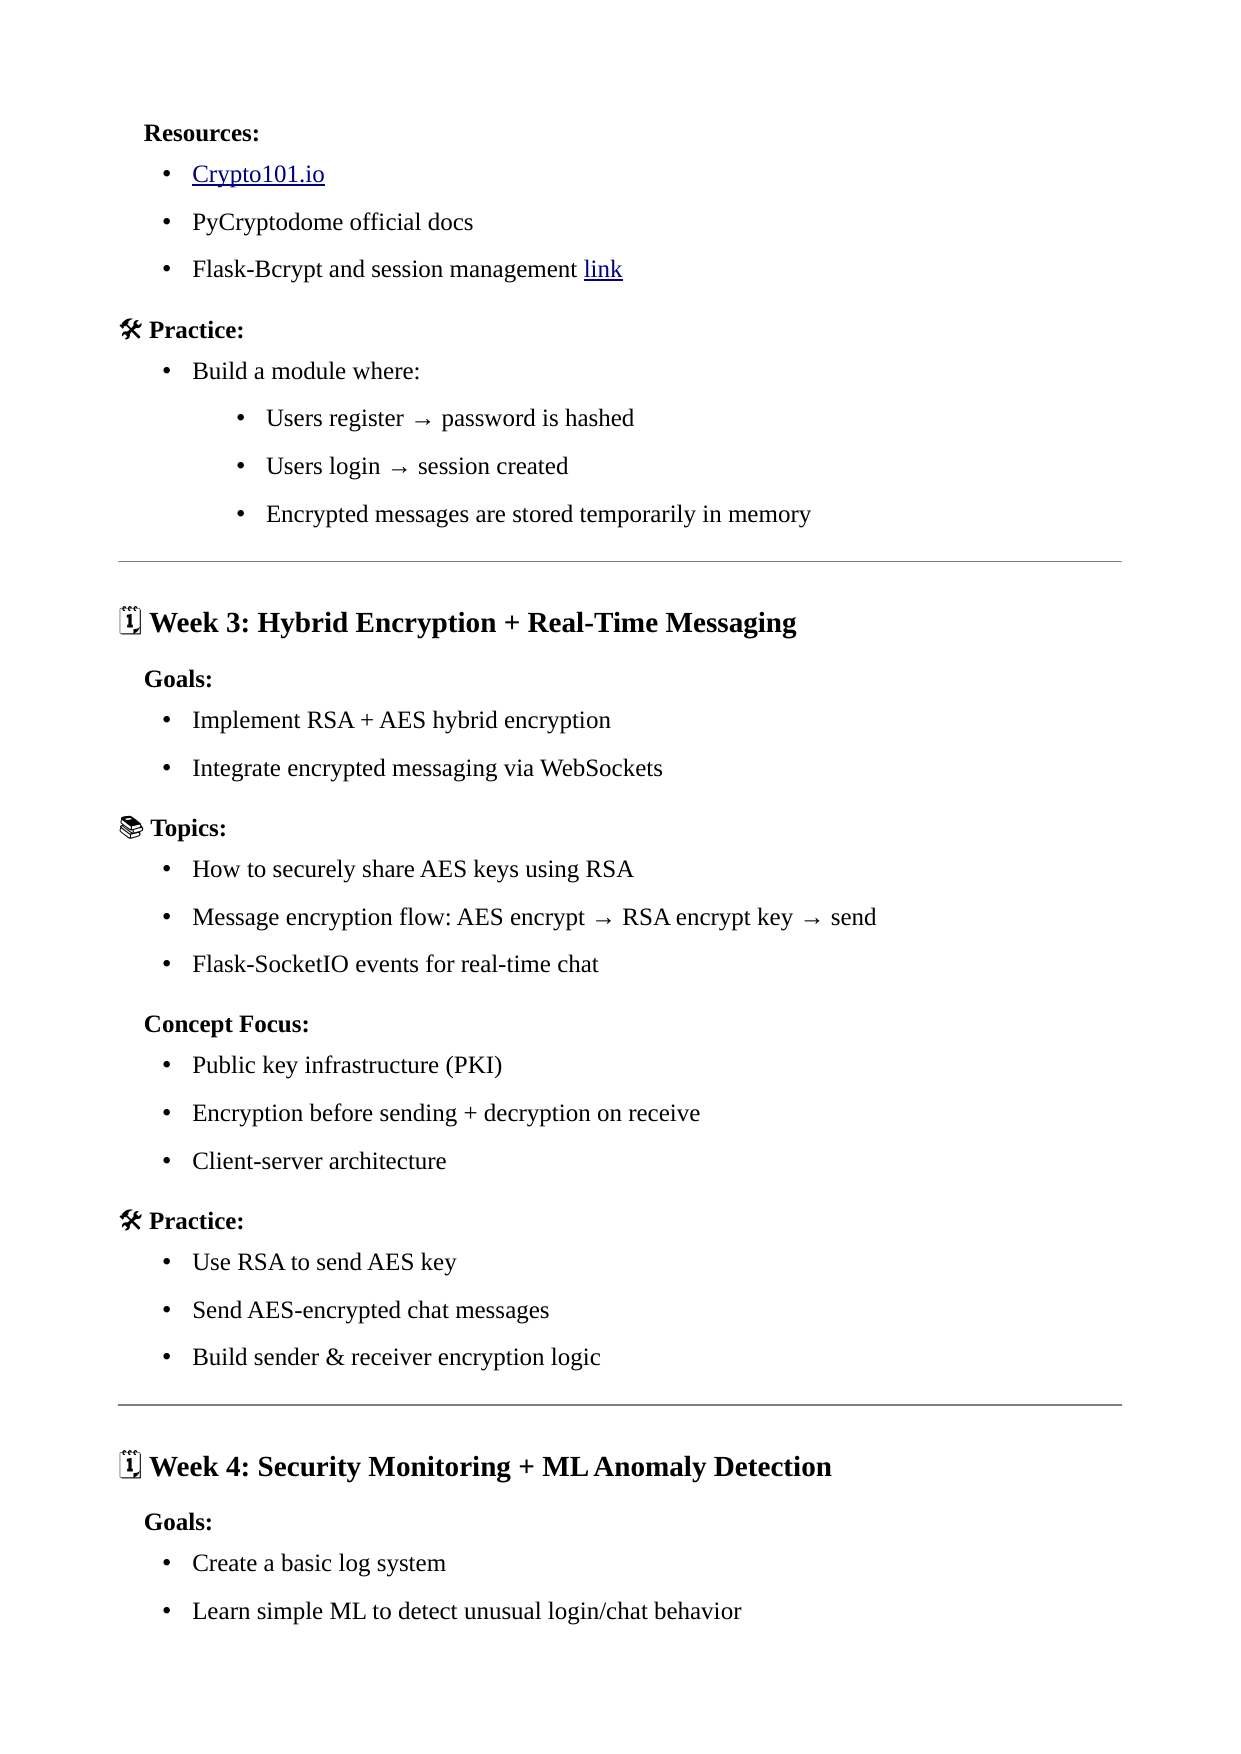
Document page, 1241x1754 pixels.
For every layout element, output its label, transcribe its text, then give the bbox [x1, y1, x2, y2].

list Public key infrastructure (PKI) [162, 1051, 1122, 1079]
subtitle 🛠 Practice: [118, 1206, 1122, 1234]
list Send AES-encrypted chat messages [162, 1295, 1122, 1323]
subtitle 🛠 Practice: [118, 315, 1122, 343]
list Implement RSA + AES hybrid encryption [162, 705, 1122, 734]
subtitle 🗓️ Week 3: Hybrid Encryption + Real-Time Messaging [118, 605, 1122, 639]
list Learn simple ML to detect unusual login/chat behavior [162, 1596, 1122, 1625]
subtitle 🗓️ Week 4: Security Monitoring + ML Anomaly Detection [118, 1449, 1122, 1482]
list Use RSA to send AES key [162, 1247, 1122, 1276]
subtitle 🧠 Concept Focus: [118, 1009, 1122, 1038]
subtitle 📚 Topics: [118, 813, 1122, 841]
list Users register → password is hashed [236, 403, 1122, 432]
list Crypto101.io [162, 159, 1122, 188]
list Flask-SocketIO events for real-time chat [162, 949, 1122, 978]
list Build sender & receiver encryption logic [162, 1342, 1122, 1371]
list Users login → session created [236, 451, 1122, 480]
list Build a module where: [162, 356, 1122, 385]
list PyCryptodome official docs [162, 207, 1122, 236]
list Encryption before sending + decryption on receive [162, 1098, 1122, 1127]
list Flask-Bcrypt and session management link [162, 254, 1122, 283]
list How to securely share AES keys using RSA [162, 854, 1122, 883]
subtitle 📘 Resources: [118, 118, 1122, 147]
subtitle 🎯 Goals: [118, 1507, 1122, 1536]
list Integrate encrypted messaging via WebSockets [162, 753, 1122, 781]
list Encrypted messages are stored temporarily in memory [236, 499, 1122, 527]
subtitle 🎯 Goals: [118, 664, 1122, 692]
list Client-server architecture [162, 1146, 1122, 1174]
list Create a basic log system [162, 1548, 1122, 1577]
list Message encryption flow: AES encrypt → RSA encrypt key → send [162, 902, 1122, 930]
